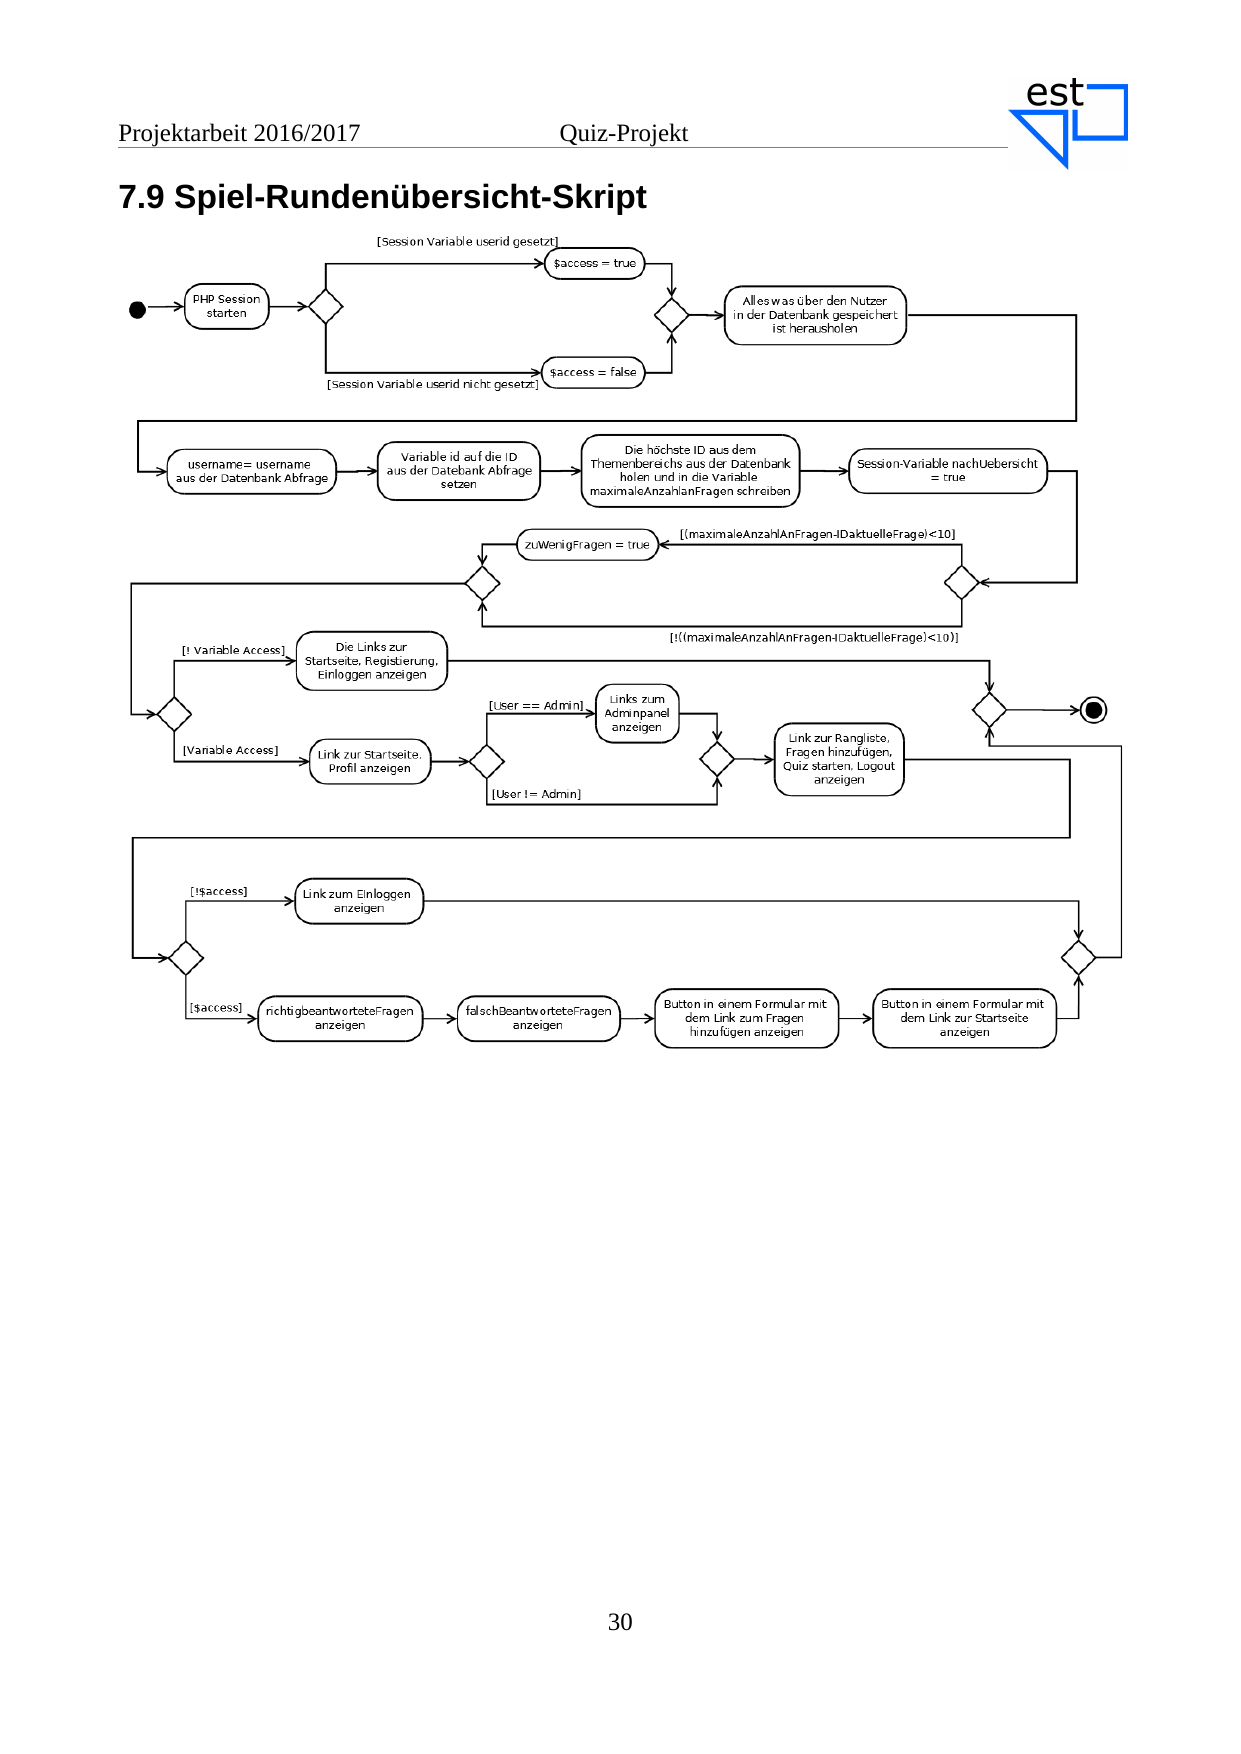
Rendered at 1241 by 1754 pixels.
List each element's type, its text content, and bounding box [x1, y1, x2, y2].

picture [1008, 78, 1128, 170]
picture [118, 227, 1123, 1049]
subtitle 7.9 Spiel-Rundenübersicht-Skript [118, 177, 1122, 215]
